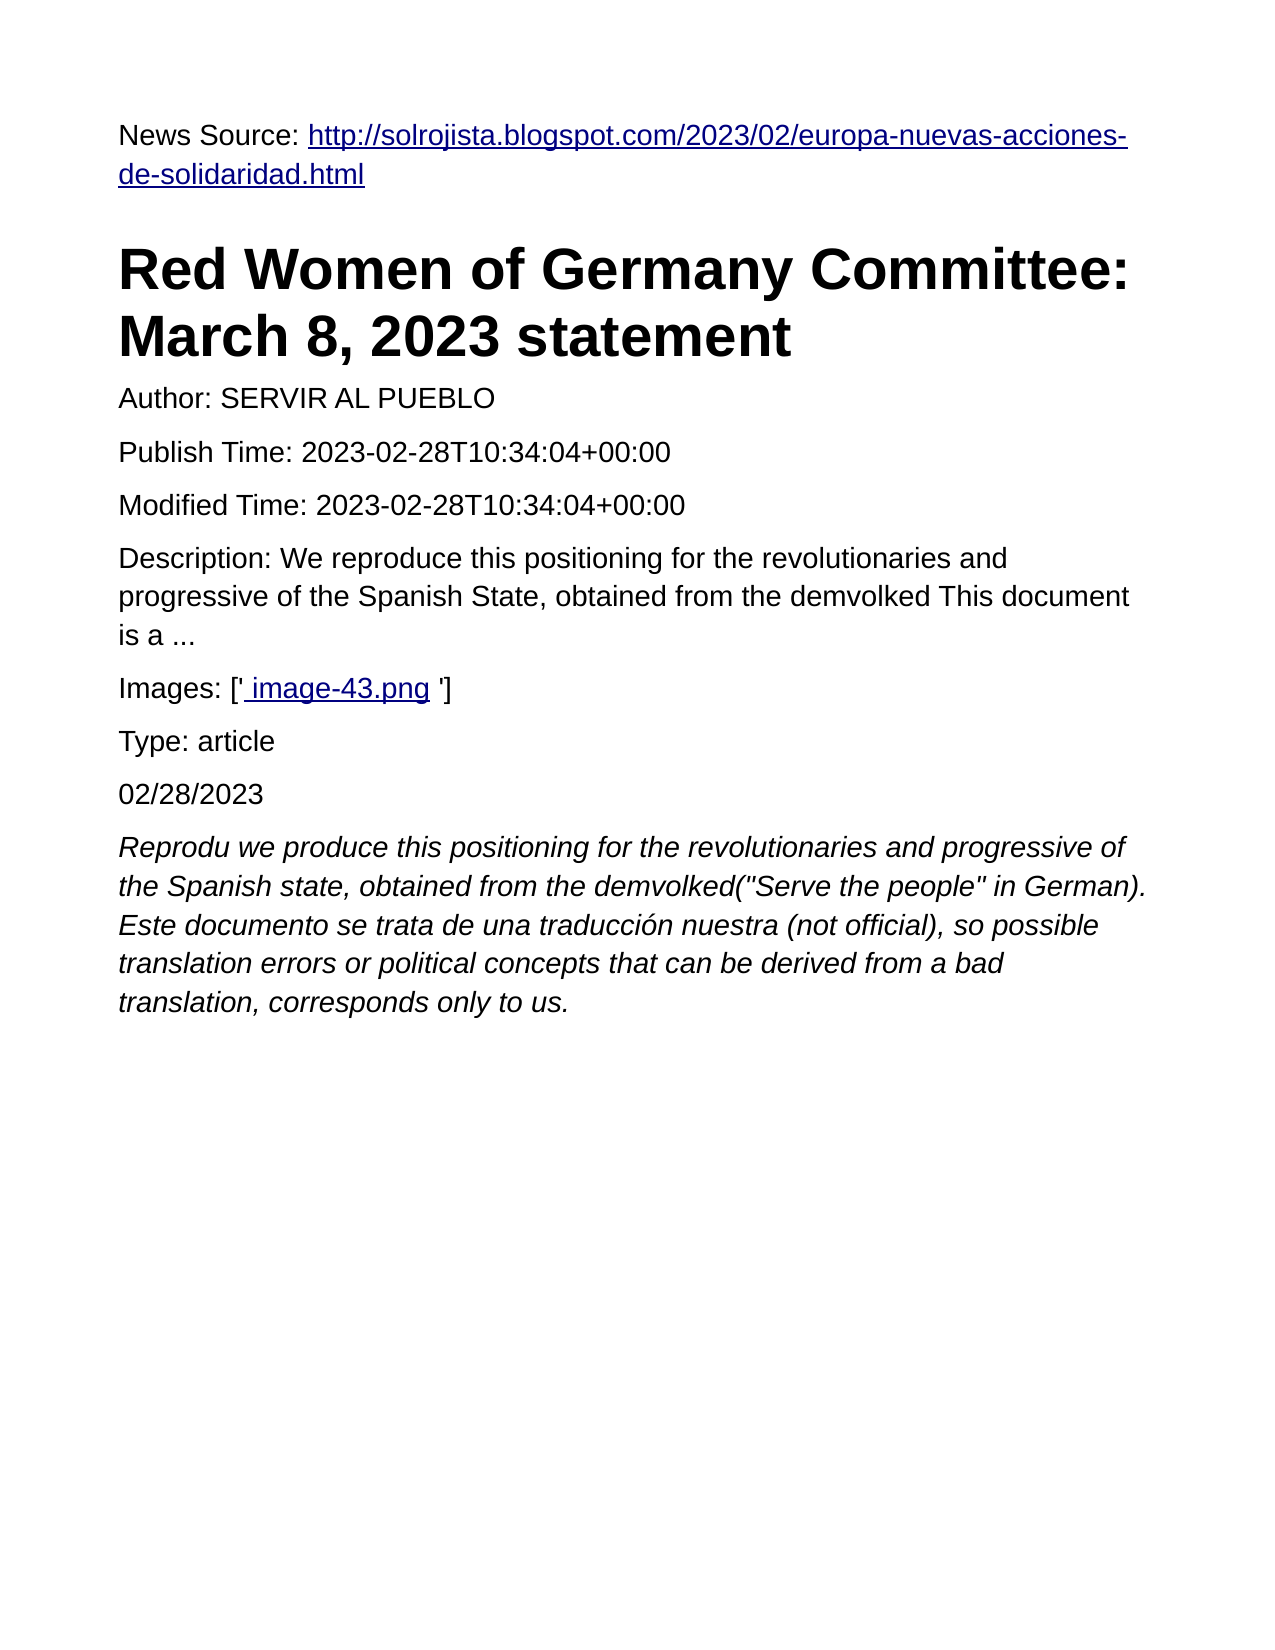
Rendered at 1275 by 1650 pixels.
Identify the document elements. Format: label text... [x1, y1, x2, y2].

subtitle Red Women of Germany Committee: March 8, 2023 statement [118, 235, 1157, 369]
text Modified Time: 2023-02-28T10:34:04+00:00 [118, 488, 1157, 521]
text Author: SERVIR AL PUEBLO [118, 381, 1157, 415]
text 02/28/2023 [118, 777, 1157, 811]
text Reprodu we produce this positioning for the revolutionaries and progressive of the Spanish state, obtained from the demvolked("Serve the people" in German). Este documento se trata de una traducción nuestra (not official), so possible translation errors or political concepts that can be derived from a bad translation, corresponds only to us. [118, 830, 1157, 1018]
text Type: article [118, 724, 1157, 758]
text News Source: http://solrojista.blogspot.com/2023/02/europa-nuevas-acciones-de-solidaridad.html [118, 118, 1157, 190]
text Publish Time: 2023-02-28T10:34:04+00:00 [118, 434, 1157, 468]
text Images: [' image-43.png '] [118, 671, 1157, 704]
text Description: We reproduce this positioning for the revolutionaries and progressive of the Spanish State, obtained from the demvolked This document is a ... [118, 541, 1157, 651]
